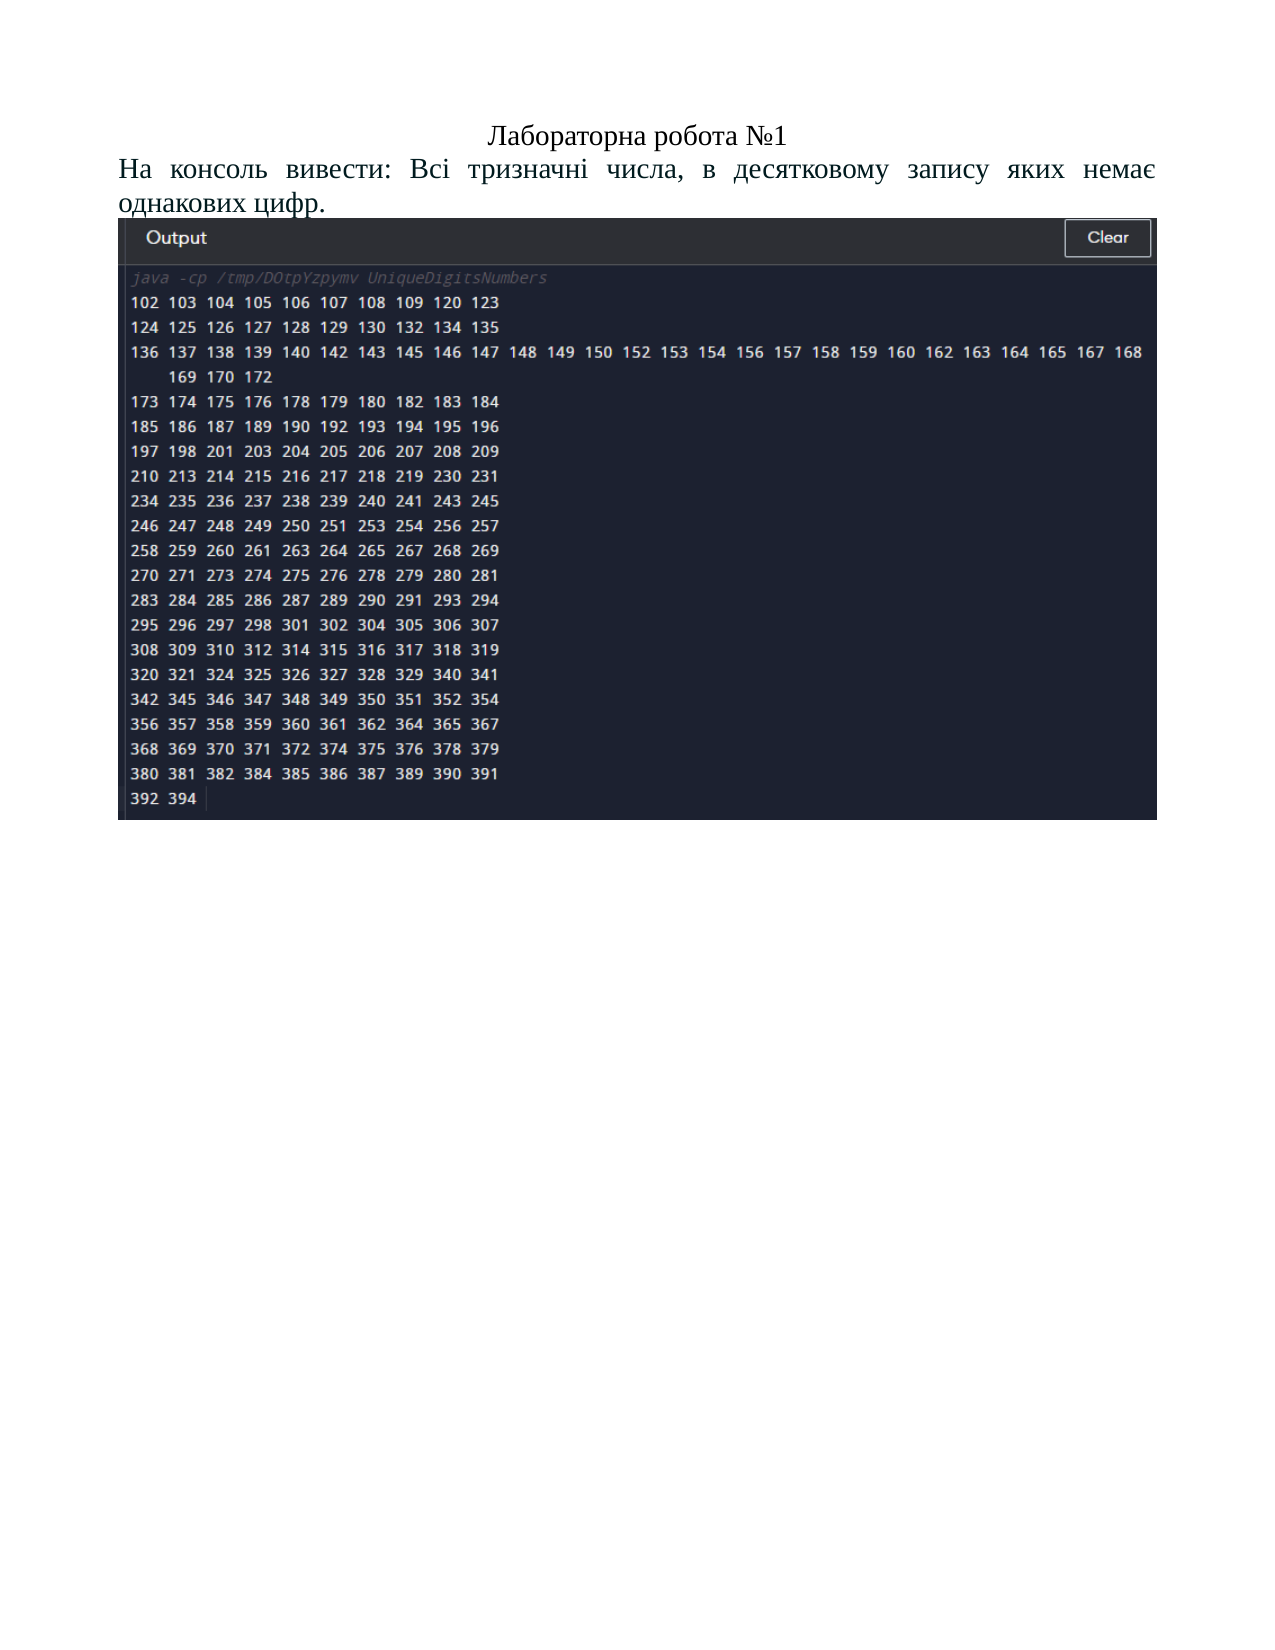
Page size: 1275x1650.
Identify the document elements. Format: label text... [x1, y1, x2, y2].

picture [118, 218, 1157, 820]
text Лабораторна робота №1 [118, 118, 1157, 152]
text На консоль вивести: Всі тризначні числа, в десятковому запису яких немає однакових цифр. [118, 152, 1157, 218]
